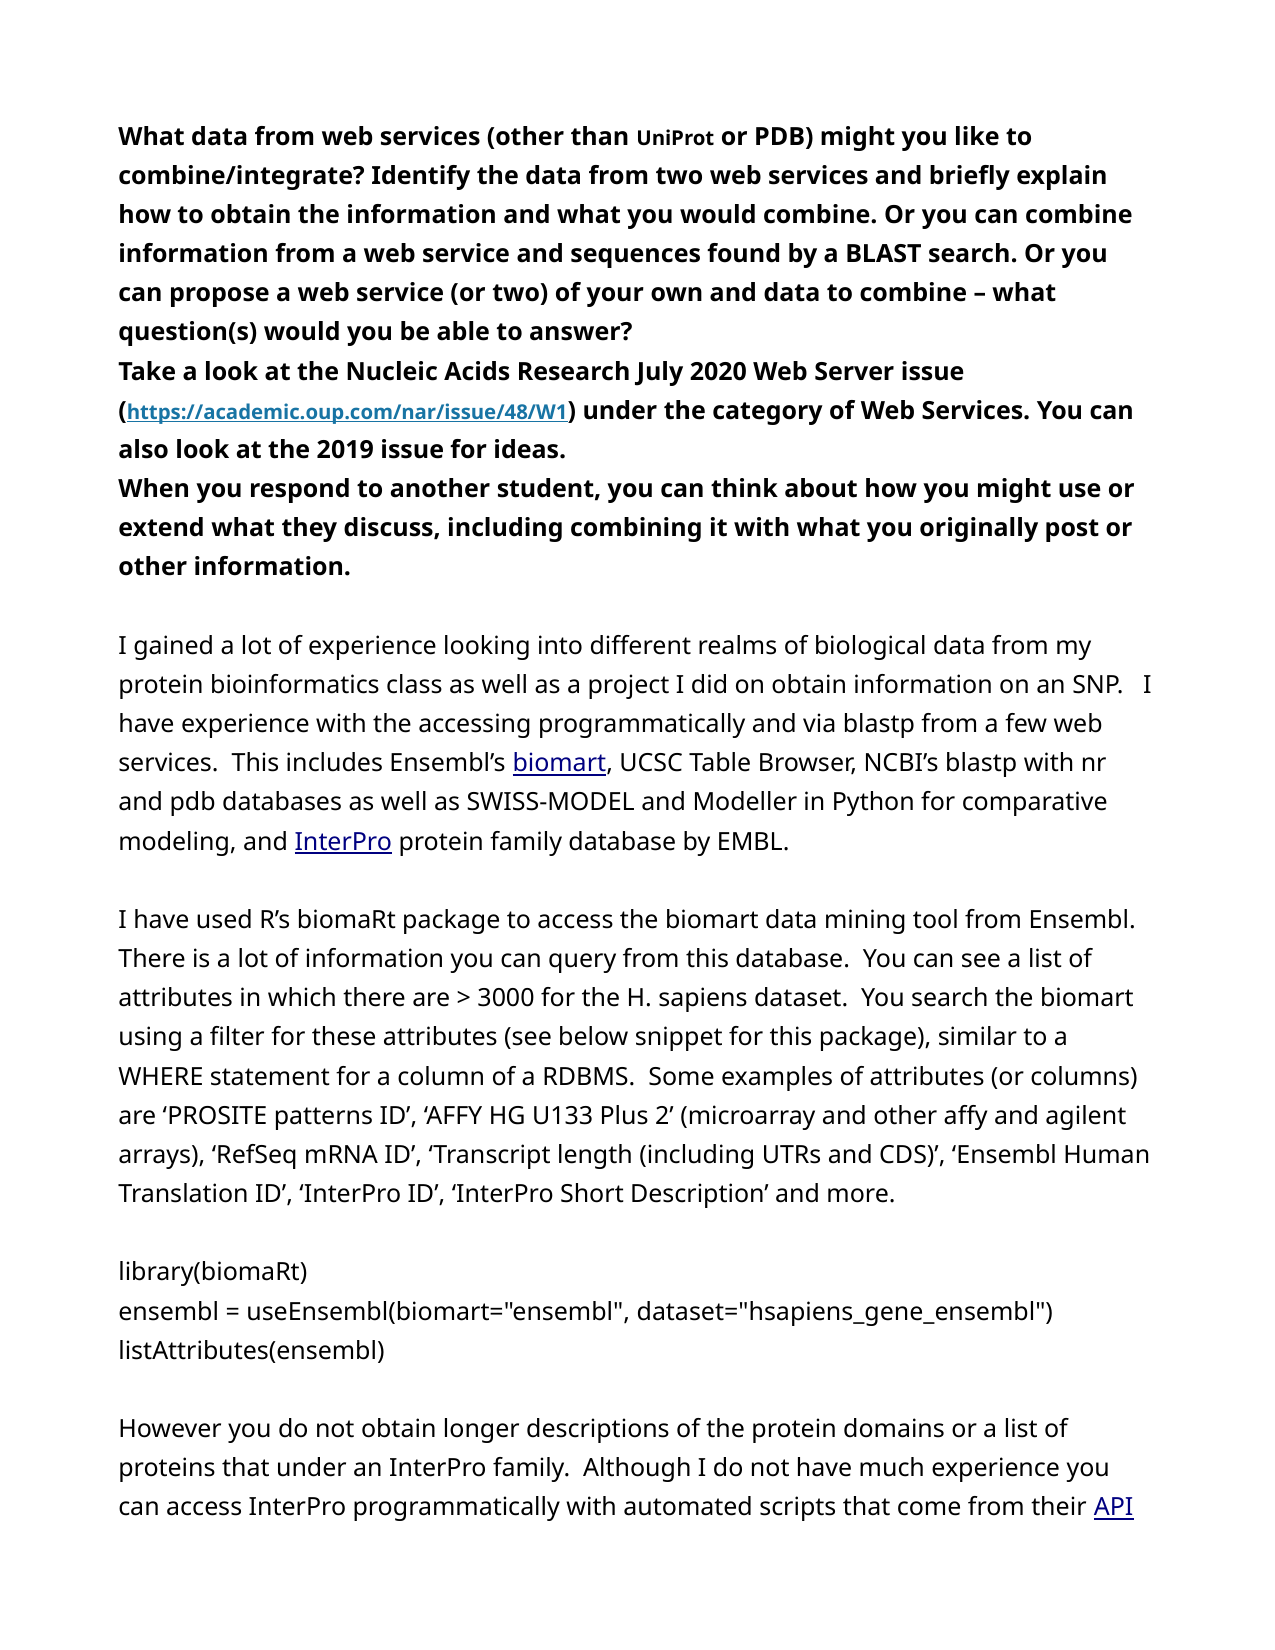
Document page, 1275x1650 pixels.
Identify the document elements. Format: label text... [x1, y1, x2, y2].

text When you respond to another student, you can think about how you might use or extend what they discuss, including combining it with what you originally post or other information. [118, 471, 1157, 583]
text What data from web services (other than UniProt or PDB) might you like to combine/integrate? Identify the data from two web services and briefly explain how to obtain the information and what you would combine. Or you can combine information from a web service and sequences found by a BLAST search. Or you can propose a web service (or two) of your own and data to combine – what question(s) would you be able to answer? [118, 118, 1157, 348]
text However you do not obtain longer descriptions of the protein domains or a list of proteins that under an InterPro family. Although I do not have much experience you can access InterPro programmatically with automated scripts that come from their API [118, 1411, 1157, 1523]
text listAttributes(ensembl) [118, 1332, 1157, 1366]
text I gained a lot of experience looking into different realms of biological data from my protein bioinformatics class as well as a project I did on obtain information on an SNP. I have experience with the accessing programmatically and via blastp from a few web services. This includes Ensembl’s biomart, UCSC Table Browser, NCBI’s blastp with nr and pdb databases as well as SWISS-MODEL and Modeller in Python for comparative modeling, and InterPro protein family database by EMBL. [118, 627, 1157, 857]
text library(biomaRt) [118, 1254, 1157, 1288]
text I have used R’s biomaRt package to access the biomart data mining tool from Ensembl. There is a lot of information you can query from this database. You can see a list of attributes in which there are > 3000 for the H. sapiens dataset. You search the biomart using a filter for these attributes (see below snippet for this package), similar to a WHERE statement for a column of a RDBMS. Some examples of attributes (or columns) are ‘PROSITE patterns ID’, ‘AFFY HG U133 Plus 2’ (microarray and other affy and agilent arrays), ‘RefSeq mRNA ID’, ‘Transcript length (including UTRs and CDS)’, ‘Ensembl Human Translation ID’, ‘InterPro ID’, ‘InterPro Short Description’ and more. [118, 901, 1157, 1210]
text ensembl = useEnsembl(biomart="ensembl", dataset="hsapiens_gene_ensembl") [118, 1293, 1157, 1327]
text Take a look at the Nucleic Acids Research July 2020 Web Server issue (https://academic.oup.com/nar/issue/48/W1) under the category of Web Services. You can also look at the 2019 issue for ideas. [118, 353, 1157, 466]
